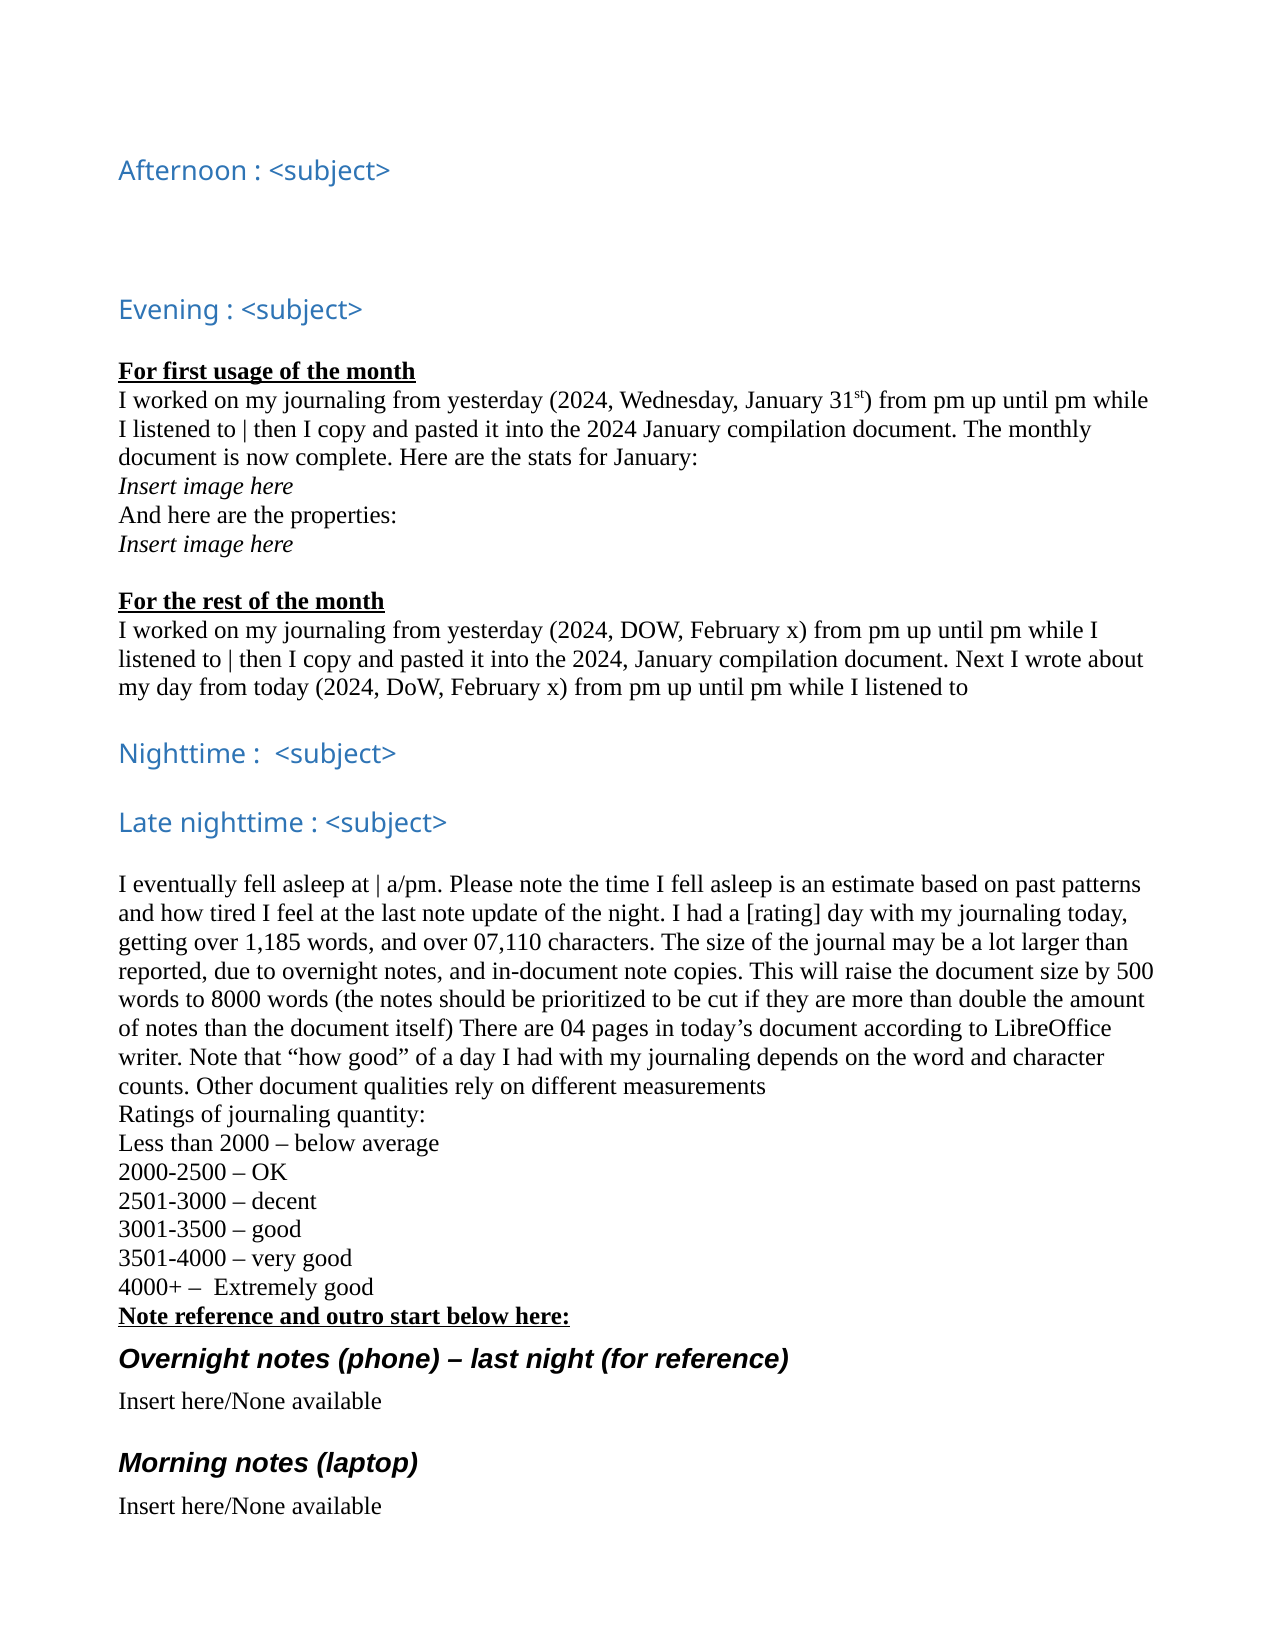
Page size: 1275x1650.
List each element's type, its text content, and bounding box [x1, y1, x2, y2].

text 2000-2500 – OK [118, 1157, 1157, 1186]
text I eventually fell asleep at | a/pm. Please note the time I fell asleep is an estimate based on past patterns and how tired I feel at the last note update of the night. I had a [rating] day with my journaling today, getting over 1,185 words, and over 07,110 characters. The size of the journal may be a lot larger than reported, due to overnight notes, and in-document note copies. This will raise the document size by 500 words to 8000 words (the notes should be prioritized to be cut if they are more than double the amount of notes than the document itself) There are 04 pages in today’s document according to LibreOffice writer. Note that “how good” of a day I had with my journaling depends on the word and character counts. Other document qualities rely on different measurements [118, 869, 1157, 1099]
subtitle Evening : <subject> [118, 291, 1157, 327]
text 2501-3000 – decent [118, 1186, 1157, 1214]
text 4000+ – Extremely good [118, 1272, 1157, 1301]
text I worked on my journaling from yesterday (2024, DOW, February x) from pm up until pm while I listened to | then I copy and pasted it into the 2024, January compilation document. Next I wrote about my day from today (2024, DoW, February x) from pm up until pm while I listened to [118, 615, 1157, 701]
subtitle Late nighttime : <subject> [118, 804, 1157, 841]
subtitle Nighttime : <subject> [118, 734, 1157, 771]
text I worked on my journaling from yesterday (2024, Wednesday, January 31st) from pm up until pm while I listened to | then I copy and pasted it into the 2024 January compilation document. The monthly document is now complete. Here are the stats for January: [118, 385, 1157, 471]
text For the rest of the month [118, 586, 1157, 615]
text Insert image here [118, 529, 1157, 557]
text Ratings of journaling quantity: [118, 1099, 1157, 1128]
text And here are the properties: [118, 500, 1157, 529]
text 3001-3500 – good [118, 1214, 1157, 1243]
subtitle Morning notes (laptop) [118, 1447, 1157, 1478]
subtitle Afternoon : <subject> [118, 151, 1157, 188]
text Insert here/None available [118, 1491, 1157, 1520]
text 3501-4000 – very good [118, 1243, 1157, 1272]
subtitle Overnight notes (phone) – last night (for reference) [118, 1342, 1157, 1374]
text Insert here/None available [118, 1386, 1157, 1415]
text Insert image here [118, 471, 1157, 500]
text For first usage of the month [118, 356, 1157, 385]
text Note reference and outro start below here: [118, 1301, 1157, 1329]
text Less than 2000 – below average [118, 1128, 1157, 1157]
